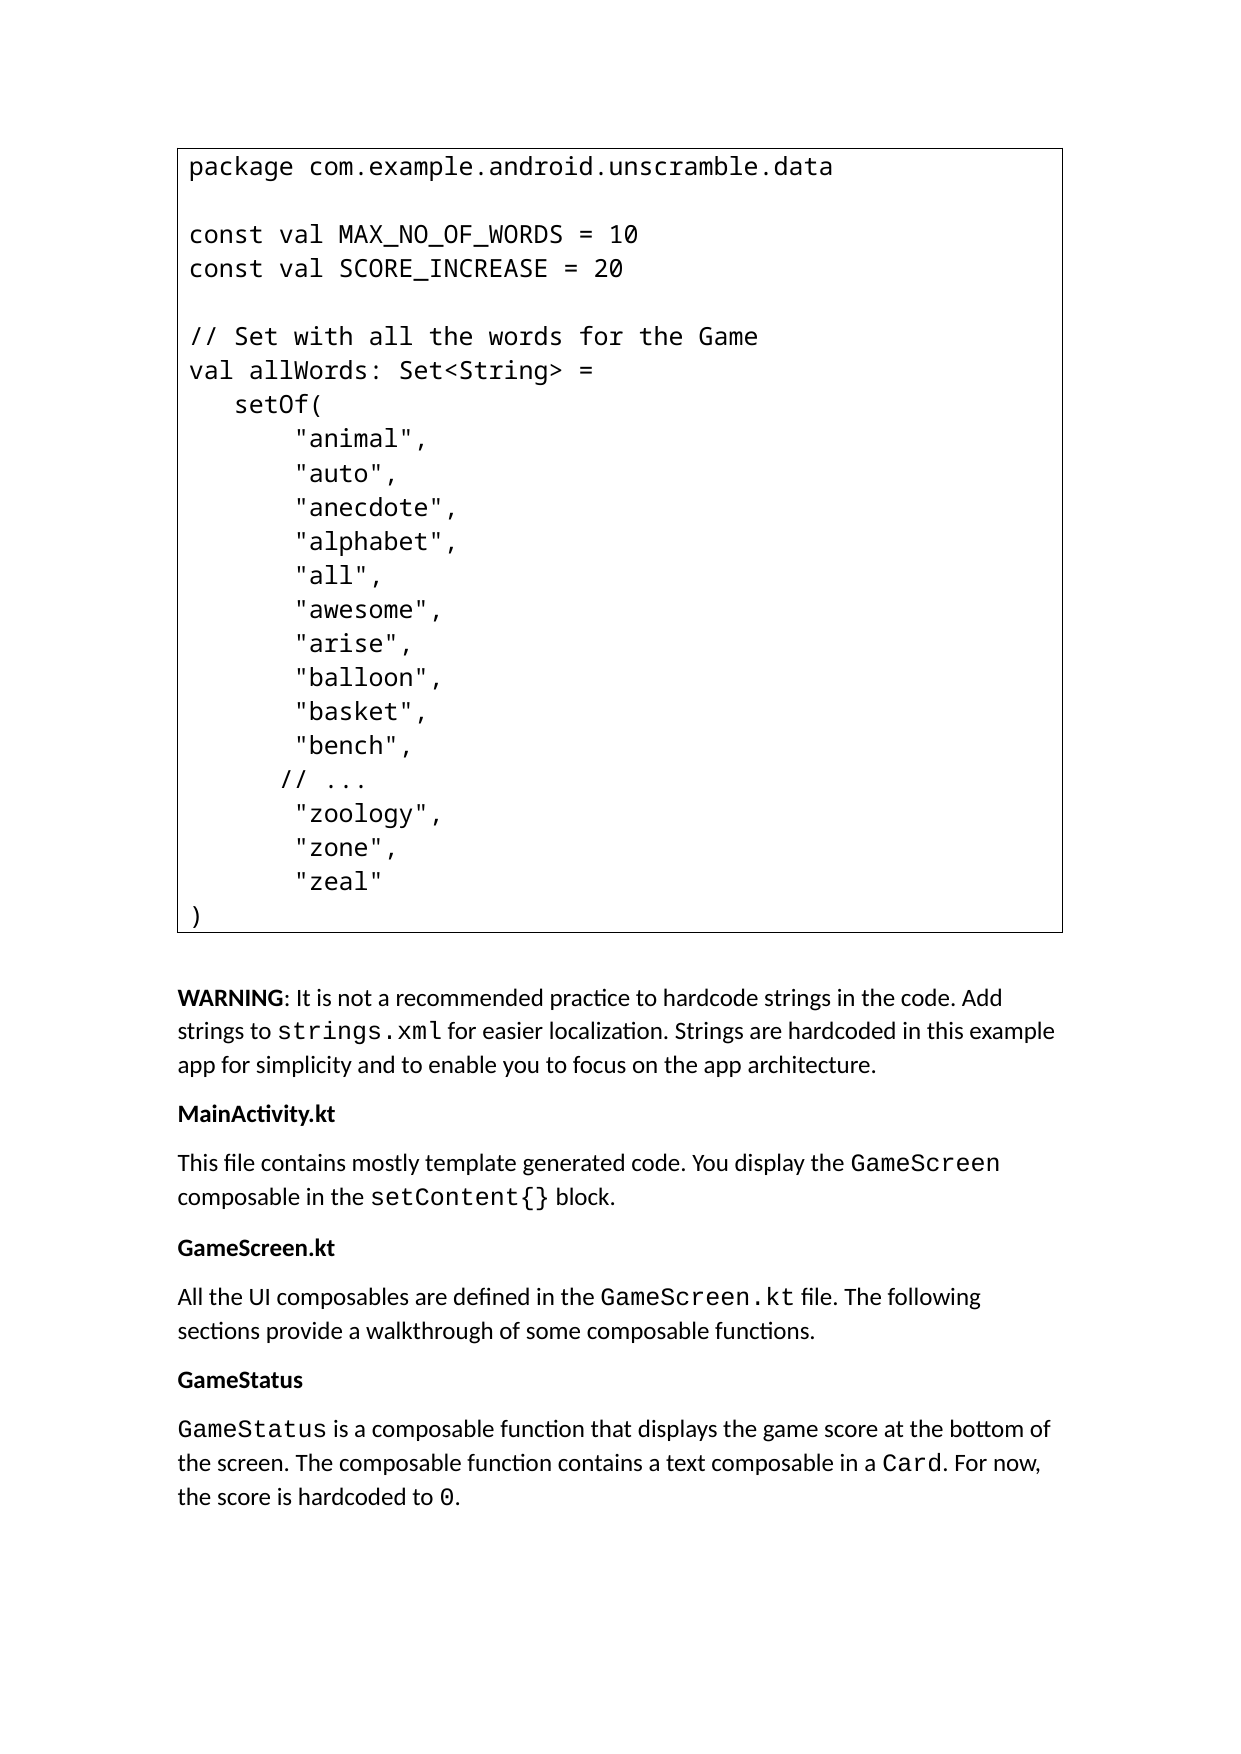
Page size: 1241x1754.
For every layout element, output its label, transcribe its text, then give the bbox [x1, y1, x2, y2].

text GameScreen.kt [177, 1232, 1063, 1262]
text GameStatus is a composable function that displays the game score at the bottom of the screen. The composable function contains a text composable in a Card. For now, the score is hardcoded to 0. [177, 1413, 1063, 1513]
text MainActivity.kt [177, 1098, 1063, 1129]
table_header package com.example.android.unscramble.data const val MAX_NO_OF_WORDS = 10 const val SCORE_INCREASE = 20 // Set with all the words for the Game val allWords: Set<String> = setOf( "animal", "auto", "anecdote", "alphabet", "all", "awesome", "arise", "balloon", "basket", "bench", // ... "zoology", "zone", "zeal" ) [178, 149, 1062, 932]
text GameStatus [177, 1364, 1063, 1395]
text WARNING: It is not a recommended practice to hardcode strings in the code. Add strings to strings.xml for easier localization. Strings are hardcoded in this example app for simplicity and to enable you to focus on the app architecture. [177, 982, 1063, 1079]
text All the UI composables are defined in the GameScreen.kt file. The following sections provide a walkthrough of some composable functions. [177, 1281, 1063, 1346]
text This file contains mostly template generated code. You display the GameScreen composable in the setContent{} block. [177, 1147, 1063, 1213]
